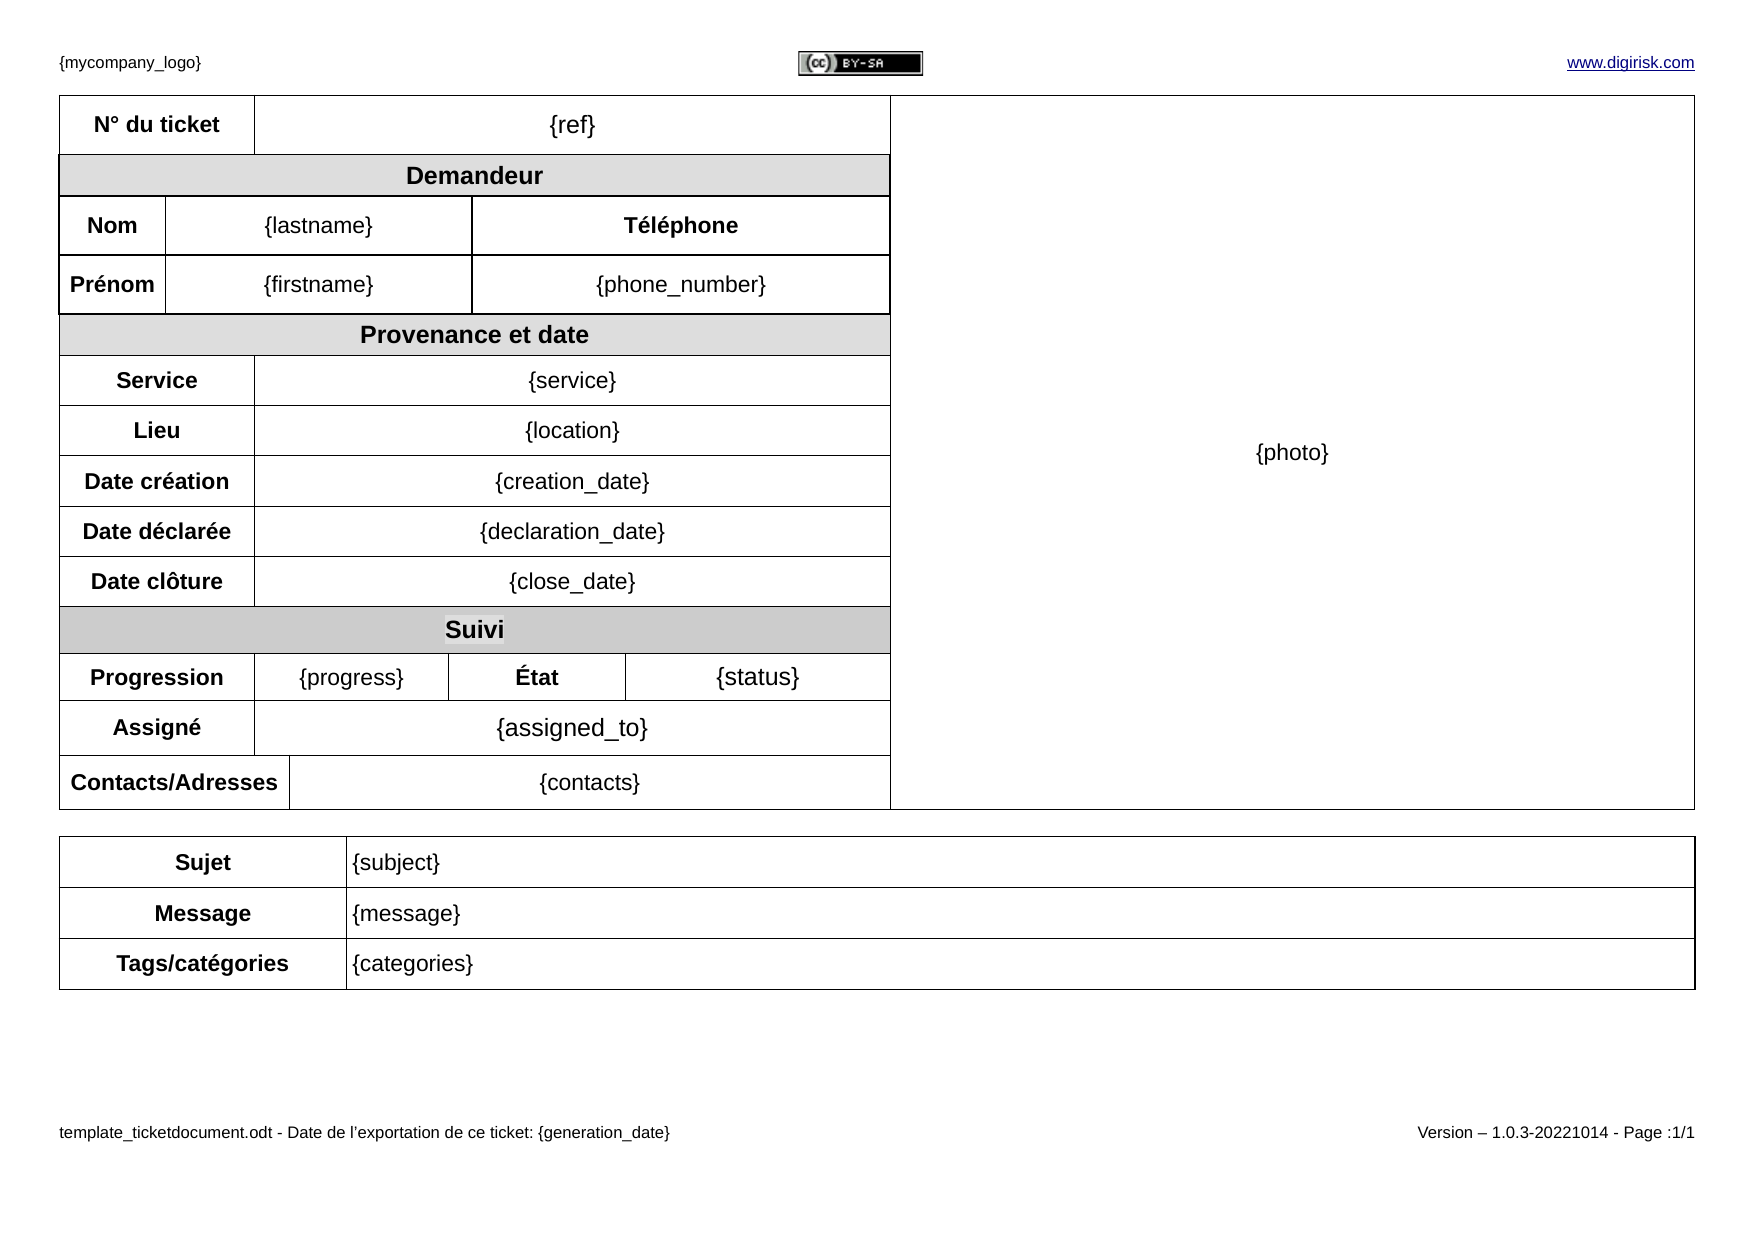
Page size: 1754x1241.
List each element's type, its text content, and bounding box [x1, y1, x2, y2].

table_header {photo} [891, 96, 1694, 809]
table_cell {declaration_date} [255, 507, 890, 556]
table_cell Prénom [60, 256, 165, 313]
table_cell {close_date} [255, 557, 890, 606]
table_cell Demandeur [60, 155, 889, 195]
table_cell Assigné [60, 701, 254, 754]
table_cell Téléphone [473, 197, 889, 254]
table_cell Date création [60, 456, 254, 506]
table_cell {progress} [255, 654, 448, 700]
table_header Sujet [60, 837, 346, 887]
table_header {subject} [347, 837, 1694, 887]
table_header N° du ticket [60, 96, 254, 153]
table_cell {message} [347, 888, 1694, 938]
table_cell État [449, 654, 625, 700]
table_cell {lastname} [166, 197, 471, 254]
table_cell Tags/catégories [60, 939, 346, 988]
table_cell Date clôture [60, 557, 254, 606]
table_cell {location} [255, 406, 890, 455]
table_cell {categories} [347, 939, 1694, 988]
table_cell {phone_number} [473, 256, 889, 313]
table_cell {status} [626, 654, 890, 700]
table_cell Nom [60, 197, 165, 254]
table_cell Message [60, 888, 346, 938]
table_cell {assigned_to} [255, 701, 890, 754]
table_cell {contacts} [290, 756, 890, 809]
table_cell {service} [255, 356, 890, 405]
table_cell Service [60, 356, 254, 405]
table_cell Suivi [60, 607, 890, 653]
table_cell {creation_date} [255, 456, 890, 506]
table_header {ref} [255, 96, 890, 153]
picture [798, 51, 924, 76]
table_cell {firstname} [166, 256, 471, 313]
table_cell Provenance et date [60, 315, 890, 355]
table_cell Progression [60, 654, 254, 700]
table_cell Contacts/Adresses [60, 756, 289, 809]
table_cell Lieu [60, 406, 254, 455]
table_cell Date déclarée [60, 507, 254, 556]
